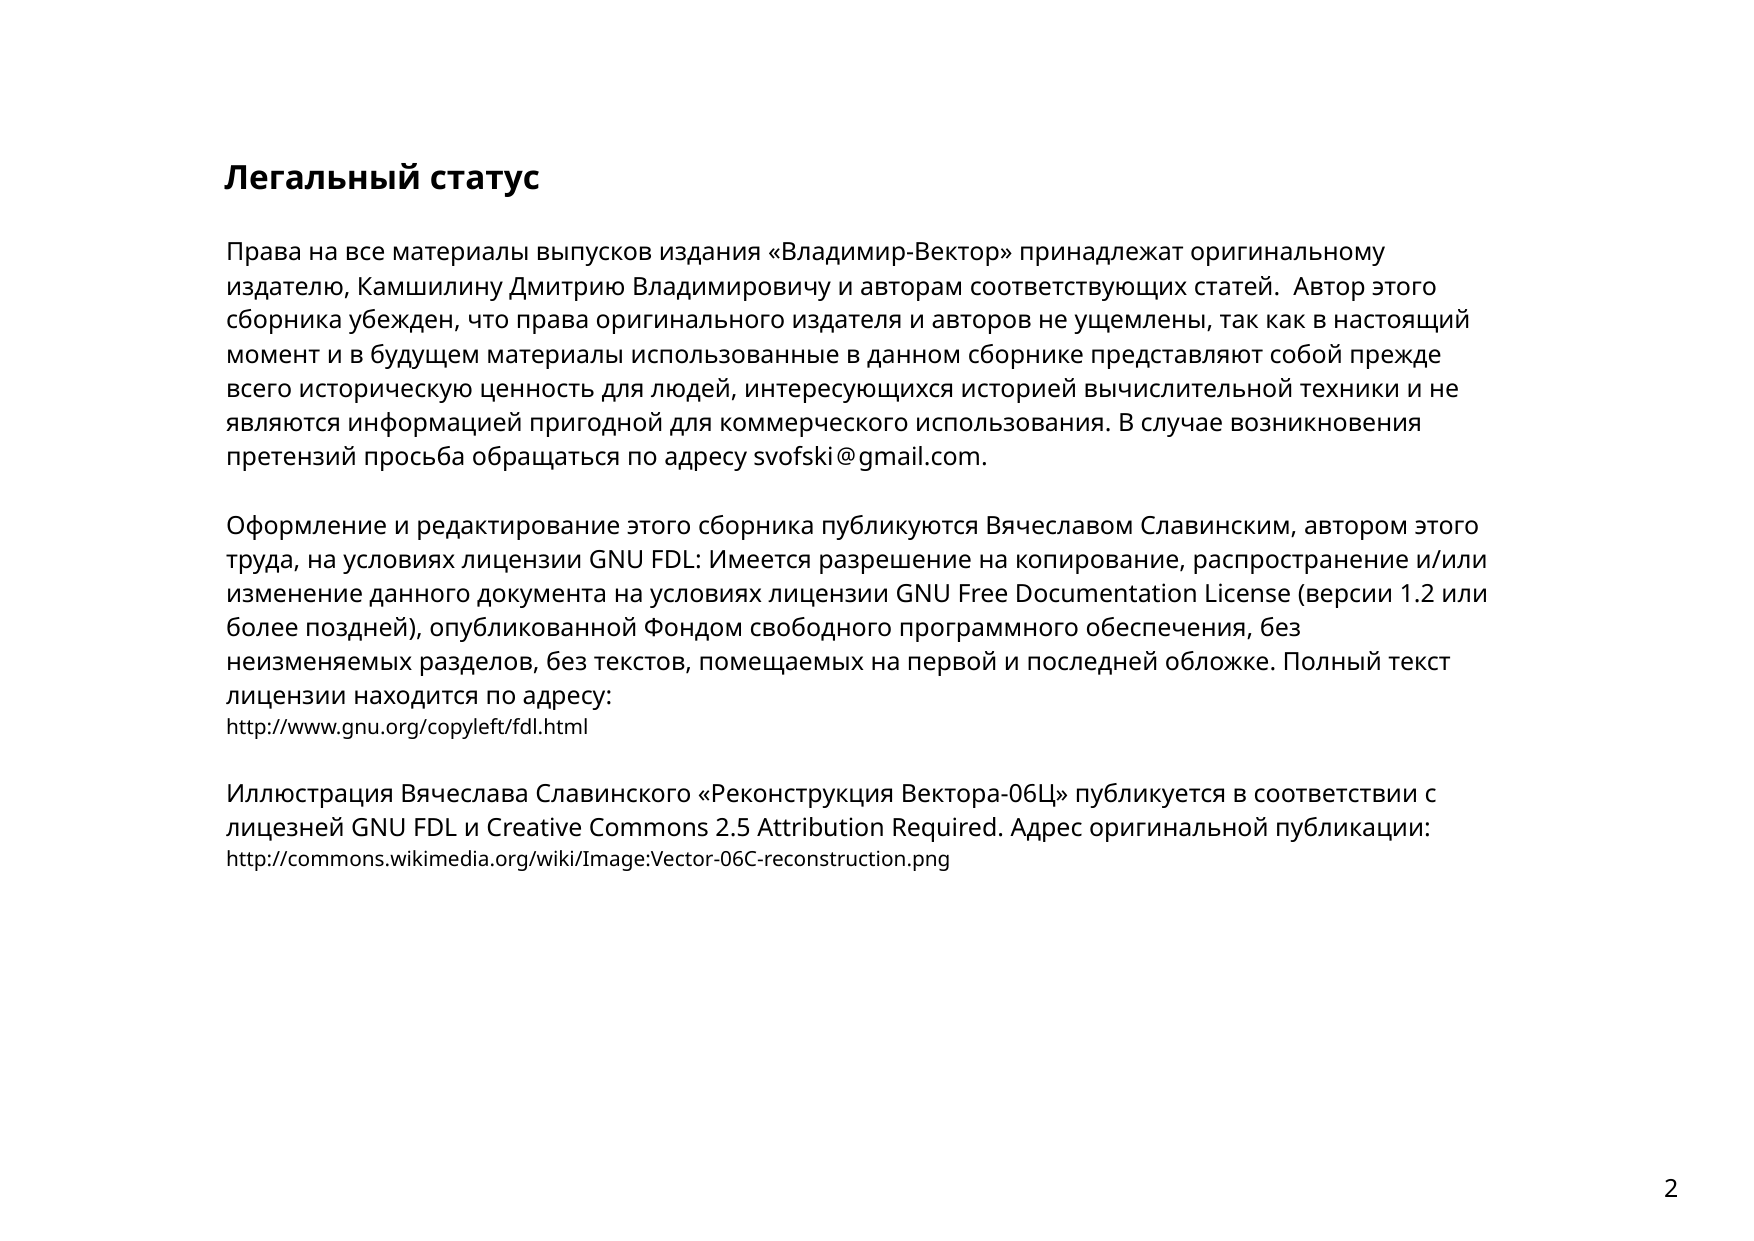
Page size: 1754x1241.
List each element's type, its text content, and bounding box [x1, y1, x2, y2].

picture [836, 449, 856, 468]
text Иллюстрация Вячеслава Славинского «Реконструкция Вектора-06Ц» публикуется в соответствии с лицезней GNU FDL и Creative Commons 2.5 Attribution Required. Адрес оригинальной публикации: http://commons.wikimedia.org/wiki/Image:Vector-06C-reconstruction.png [226, 776, 1493, 872]
text Легальный статус [224, 153, 1706, 199]
text Права на все материалы выпусков издания «Владимир-Вектор» принадлежат оригинальному издателю, Камшилину Дмитрию Владимировичу и авторам соответствующих статей. Автор этого сборника убежден, что права оригинального издателя и авторов не ущемлены, так как в настоящий момент и в будущем материалы использованные в данном сборнике представляют собой прежде всего историческую ценность для людей, интересующихся историей вычислительной техники и не являются информацией пригодной для коммерческого использования. В случае возникновения претензий просьба обращаться по адресу svofskigmail.com. [226, 234, 1493, 472]
text Оформление и редактирование этого сборника публикуются Вячеславом Славинским, автором этого труда, на условиях лицензии GNU FDL: Имеется разрешение на копирование, распространение и/или изменение данного документа на условиях лицензии GNU Free Documentation License (версии 1.2 или более поздней), опубликованной Фондом свободного программного обеспечения, без неизменяемых разделов, без текстов, помещаемых на первой и последней обложке. Полный текст лицензии находится по адресу: http://www.gnu.org/copyleft/fdl.html [226, 508, 1493, 741]
